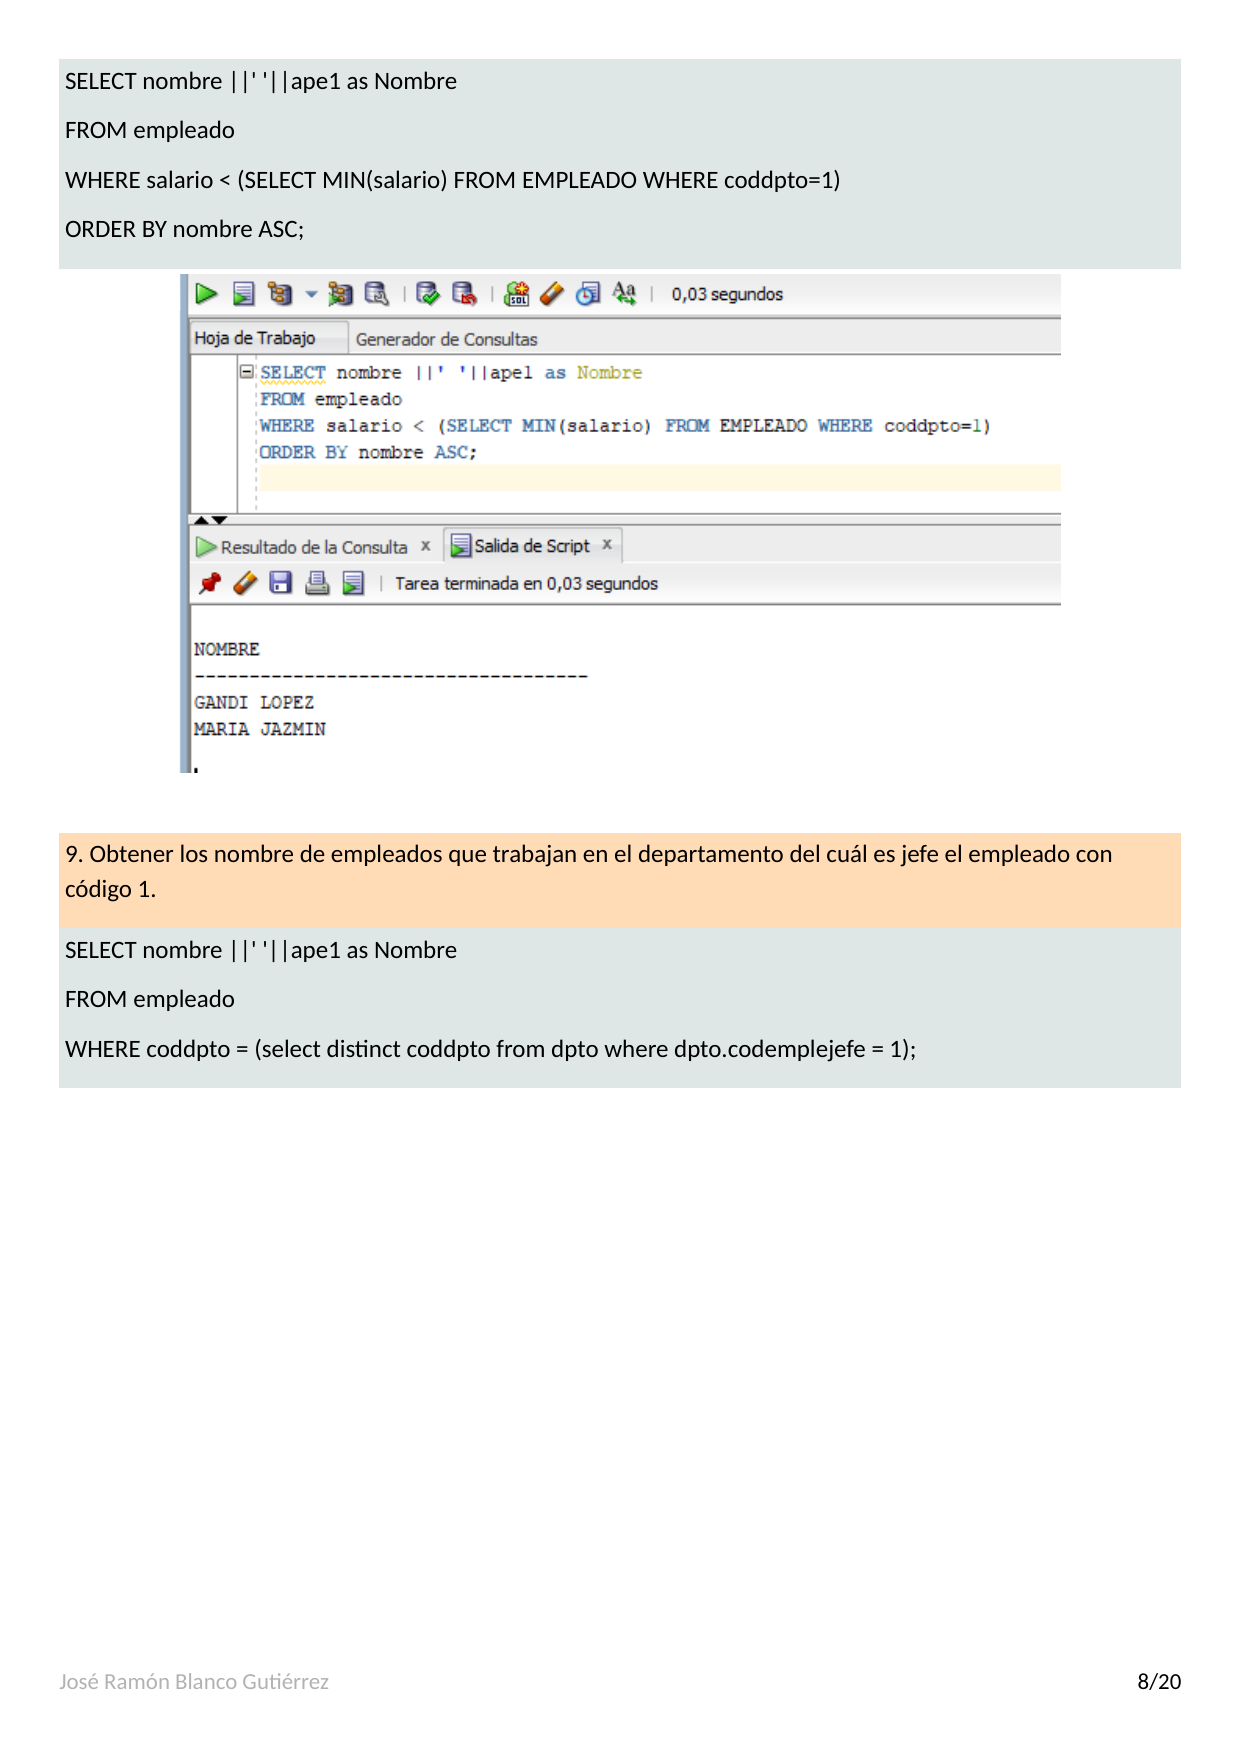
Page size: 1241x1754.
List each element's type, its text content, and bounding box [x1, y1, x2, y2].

picture [179, 274, 1061, 773]
table_cell SELECT nombre ||' '||ape1 as Nombre FROM empleado WHERE coddpto = (select distinct coddpto from dpto where dpto.codemplejefe = 1); [59, 928, 1181, 1088]
table_cell [59, 269, 1181, 832]
table_cell 9. Obtener los nombre de empleados que trabajan en el departamento del cuál es jefe el empleado con código 1. [59, 833, 1181, 928]
table_cell SELECT nombre ||' '||ape1 as Nombre FROM empleado WHERE salario < (SELECT MIN(salario) FROM EMPLEADO WHERE coddpto=1) ORDER BY nombre ASC; [59, 59, 1181, 269]
